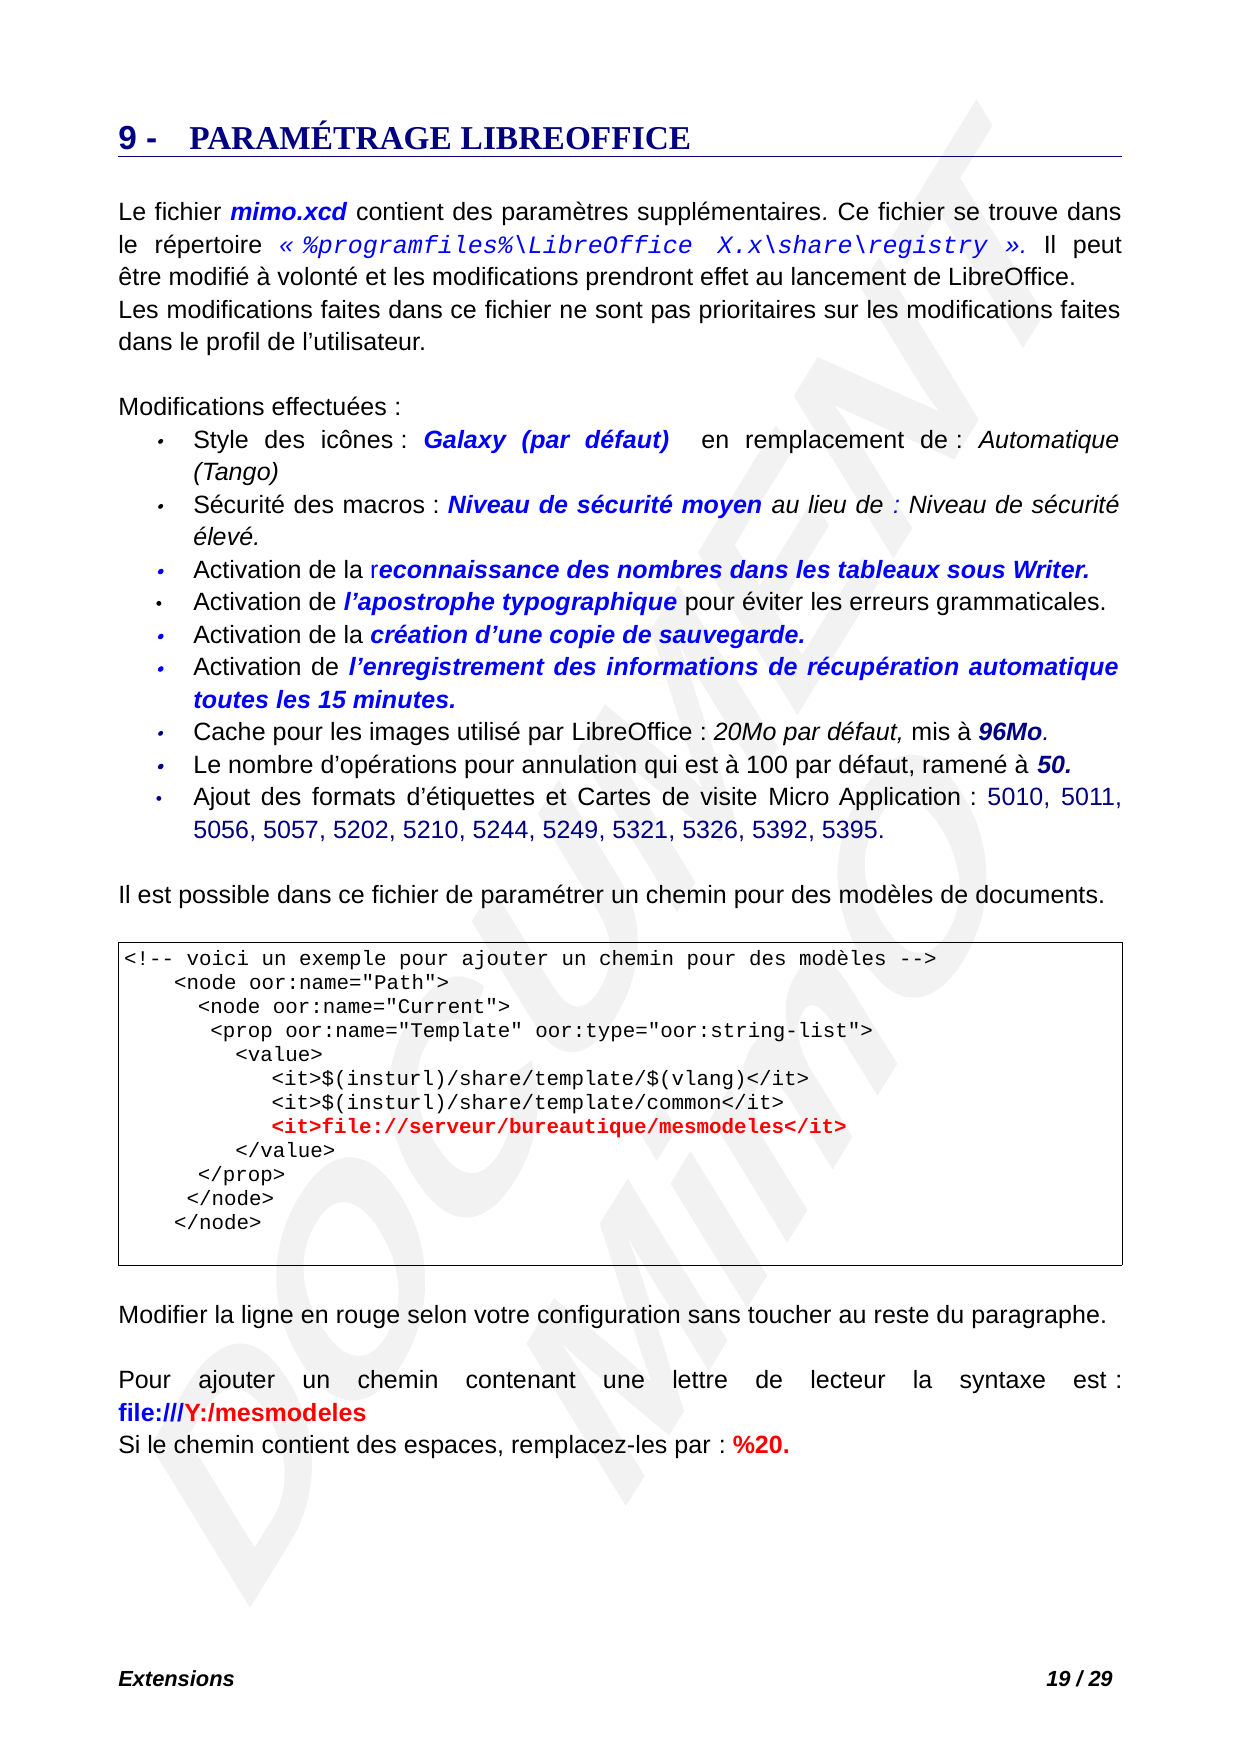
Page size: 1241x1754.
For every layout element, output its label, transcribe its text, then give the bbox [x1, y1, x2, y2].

list Ajout des formats d’étiquettes et Cartes de visite Micro Application : 5010, 5011, 5056, 5057, 5202, 5210, 5244, 5249, 5321, 5326, 5392, 5395. [156, 780, 1122, 845]
text Il est possible dans ce fichier de paramétrer un chemin pour des modèles de documents. [118, 877, 1122, 910]
text Le fichier mimo.xcd contient des paramètres supplémentaires. Ce fichier se trouve dans le répertoire « %programfiles%\LibreOffice X.x\share\registry ». Il peut être modifié à volonté et les modifications prendront effet au lancement de LibreOffice. [118, 195, 1122, 292]
list Activation de l’enregistrement des informations de récupération automatique toutes les 15 minutes. [156, 650, 1122, 715]
text Modifier la ligne en rouge selon votre configuration sans toucher au reste du paragraphe. [118, 1298, 1122, 1330]
list Activation de la création d’une copie de sauvegarde. [156, 617, 1122, 650]
text Pour ajouter un chemin contenant une lettre de lecteur la syntaxe est : file:///Y:/mesmodeles [118, 1363, 1122, 1428]
text Les modifications faites dans ce fichier ne sont pas prioritaires sur les modifications faites dans le profil de l’utilisateur. [118, 292, 1122, 357]
list Le nombre d’opérations pour annulation qui est à 100 par défaut, ramené à 50. [156, 747, 1122, 780]
list Sécurité des macros : Niveau de sécurité moyen au lieu de : Niveau de sécurité élevé. [156, 487, 1122, 552]
text Modifications effectuées : [118, 390, 1122, 422]
subtitle Paramétrage LibreOffice [118, 118, 1122, 156]
table_header <!-- voici un exemple pour ajouter un chemin pour des modèles --> <node oor:name="Path"> <node oor:name="Current"> <prop oor:name="Template" oor:type="oor:string-list"> <value> <it>$(insturl)/share/template/$(vlang)</it> <it>$(insturl)/share/template/common</it> <it>file://serveur/bureautique/mesmodeles</it> </value> </prop> </node> </node> [119, 943, 1122, 1265]
list Activation de l’apostrophe typographique pour éviter les erreurs grammaticales. [156, 585, 1122, 617]
list Style des icônes : Galaxy (par défaut) en remplacement de : Automatique (Tango) [156, 422, 1122, 487]
list Cache pour les images utilisé par LibreOffice : 20Mo par défaut, mis à 96Mo. [156, 715, 1122, 747]
text Si le chemin contient des espaces, remplacez-les par : %20. [118, 1428, 1122, 1460]
list Activation de la reconnaissance des nombres dans les tableaux sous Writer. [156, 552, 1122, 585]
